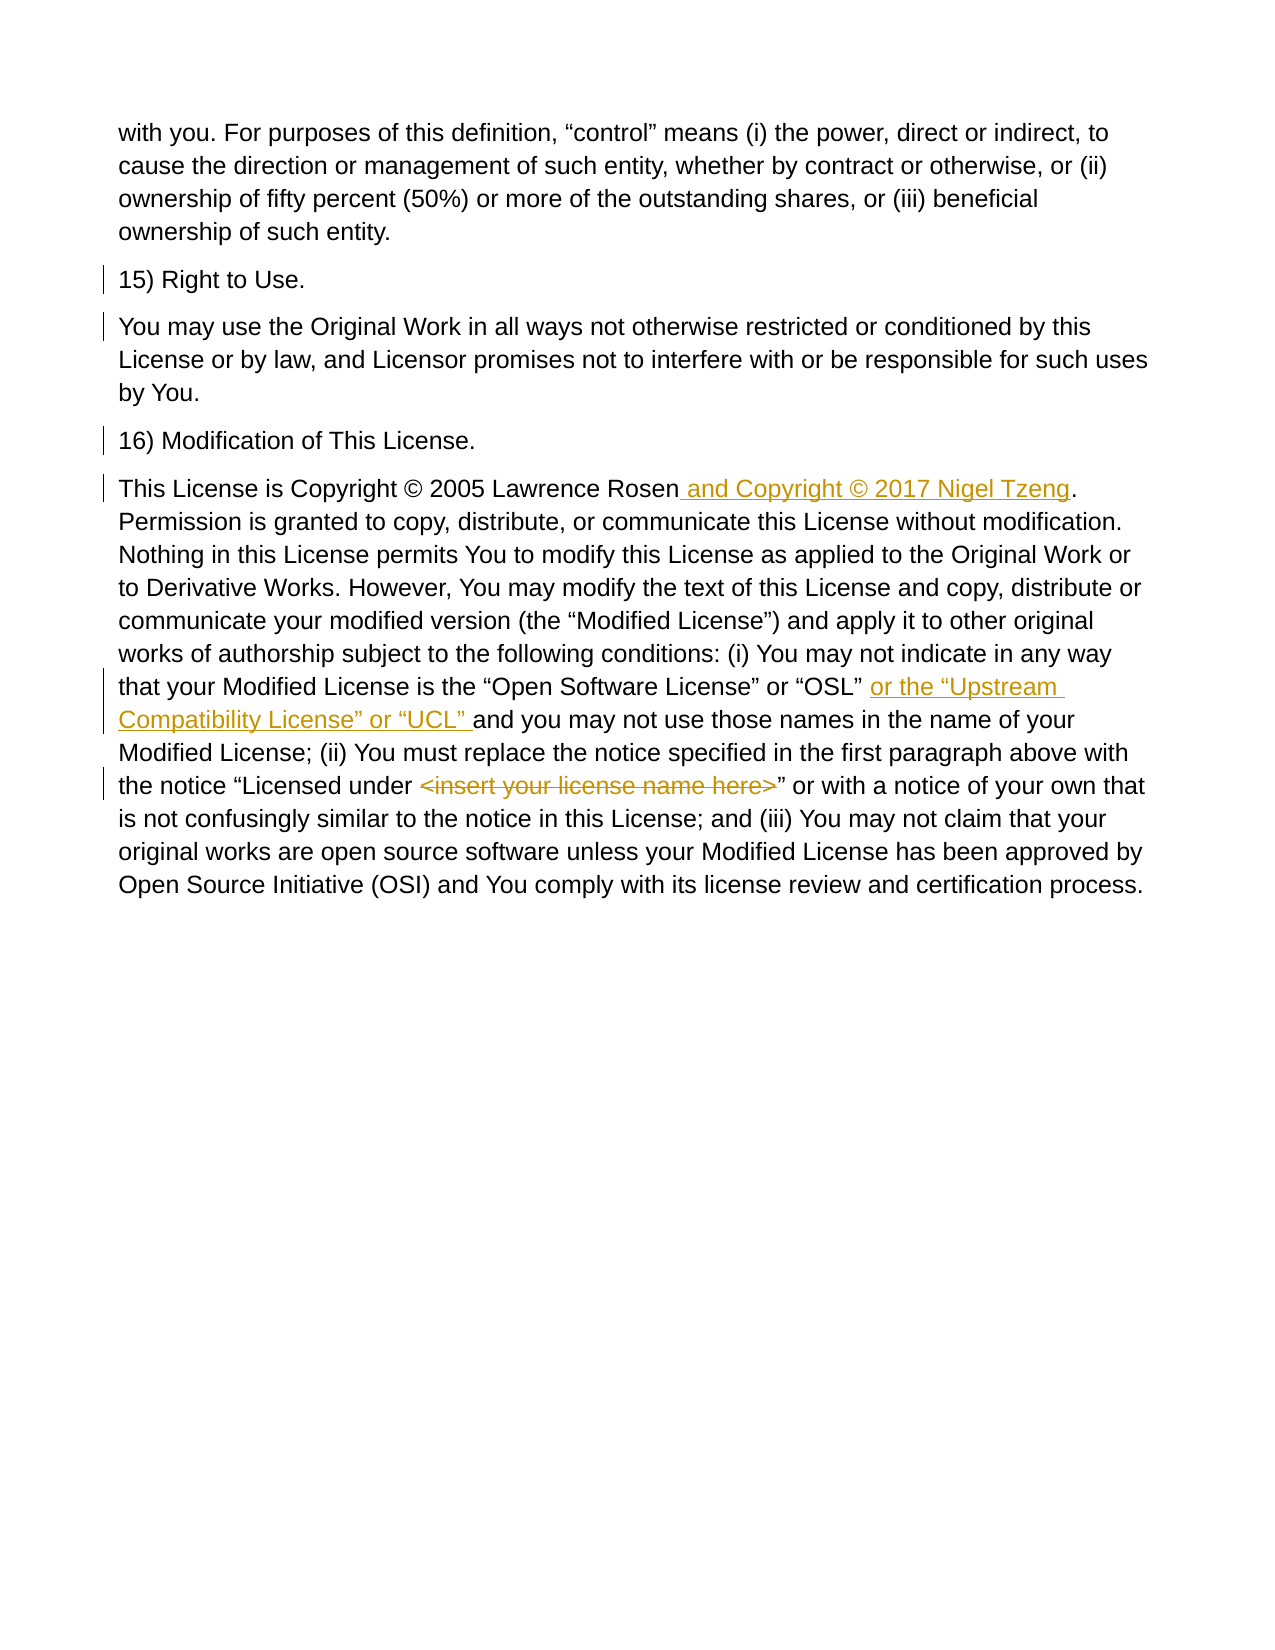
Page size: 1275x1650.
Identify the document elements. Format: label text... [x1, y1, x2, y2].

text This License is Copyright © 2005 Lawrence Rosen and Copyright © 2017 Nigel Tzeng. Permission is granted to copy, distribute, or communicate this License without modification. Nothing in this License permits You to modify this License as applied to the Original Work or to Derivative Works. However, You may modify the text of this License and copy, distribute or communicate your modified version (the “Modified License”) and apply it to other original works of authorship subject to the following conditions: (i) You may not indicate in any way that your Modified License is the “Open Software License” or “OSL” or the “Upstream Compatibility License” or “UCL” and you may not use those names in the name of your Modified License; (ii) You must replace the notice specified in the first paragraph above with the notice “Licensed under ” or with a notice of your own that is not confusingly similar to the notice in this License; and (iii) You may not claim that your original works are open source software unless your Modified License has been approved by Open Source Initiative (OSI) and You comply with its license review and certification process. [118, 474, 1157, 899]
text with you. For purposes of this definition, “control” means (i) the power, direct or indirect, to cause the direction or management of such entity, whether by contract or otherwise, or (ii) ownership of fifty percent (50%) or more of the outstanding shares, or (iii) beneficial ownership of such entity. [118, 118, 1157, 246]
text 15) Right to Use. [118, 265, 1157, 293]
text You may use the Original Work in all ways not otherwise restricted or conditioned by this License or by law, and Licensor promises not to interfere with or be responsible for such uses by You. [118, 312, 1157, 407]
text 16) Modification of This License. [118, 426, 1157, 455]
